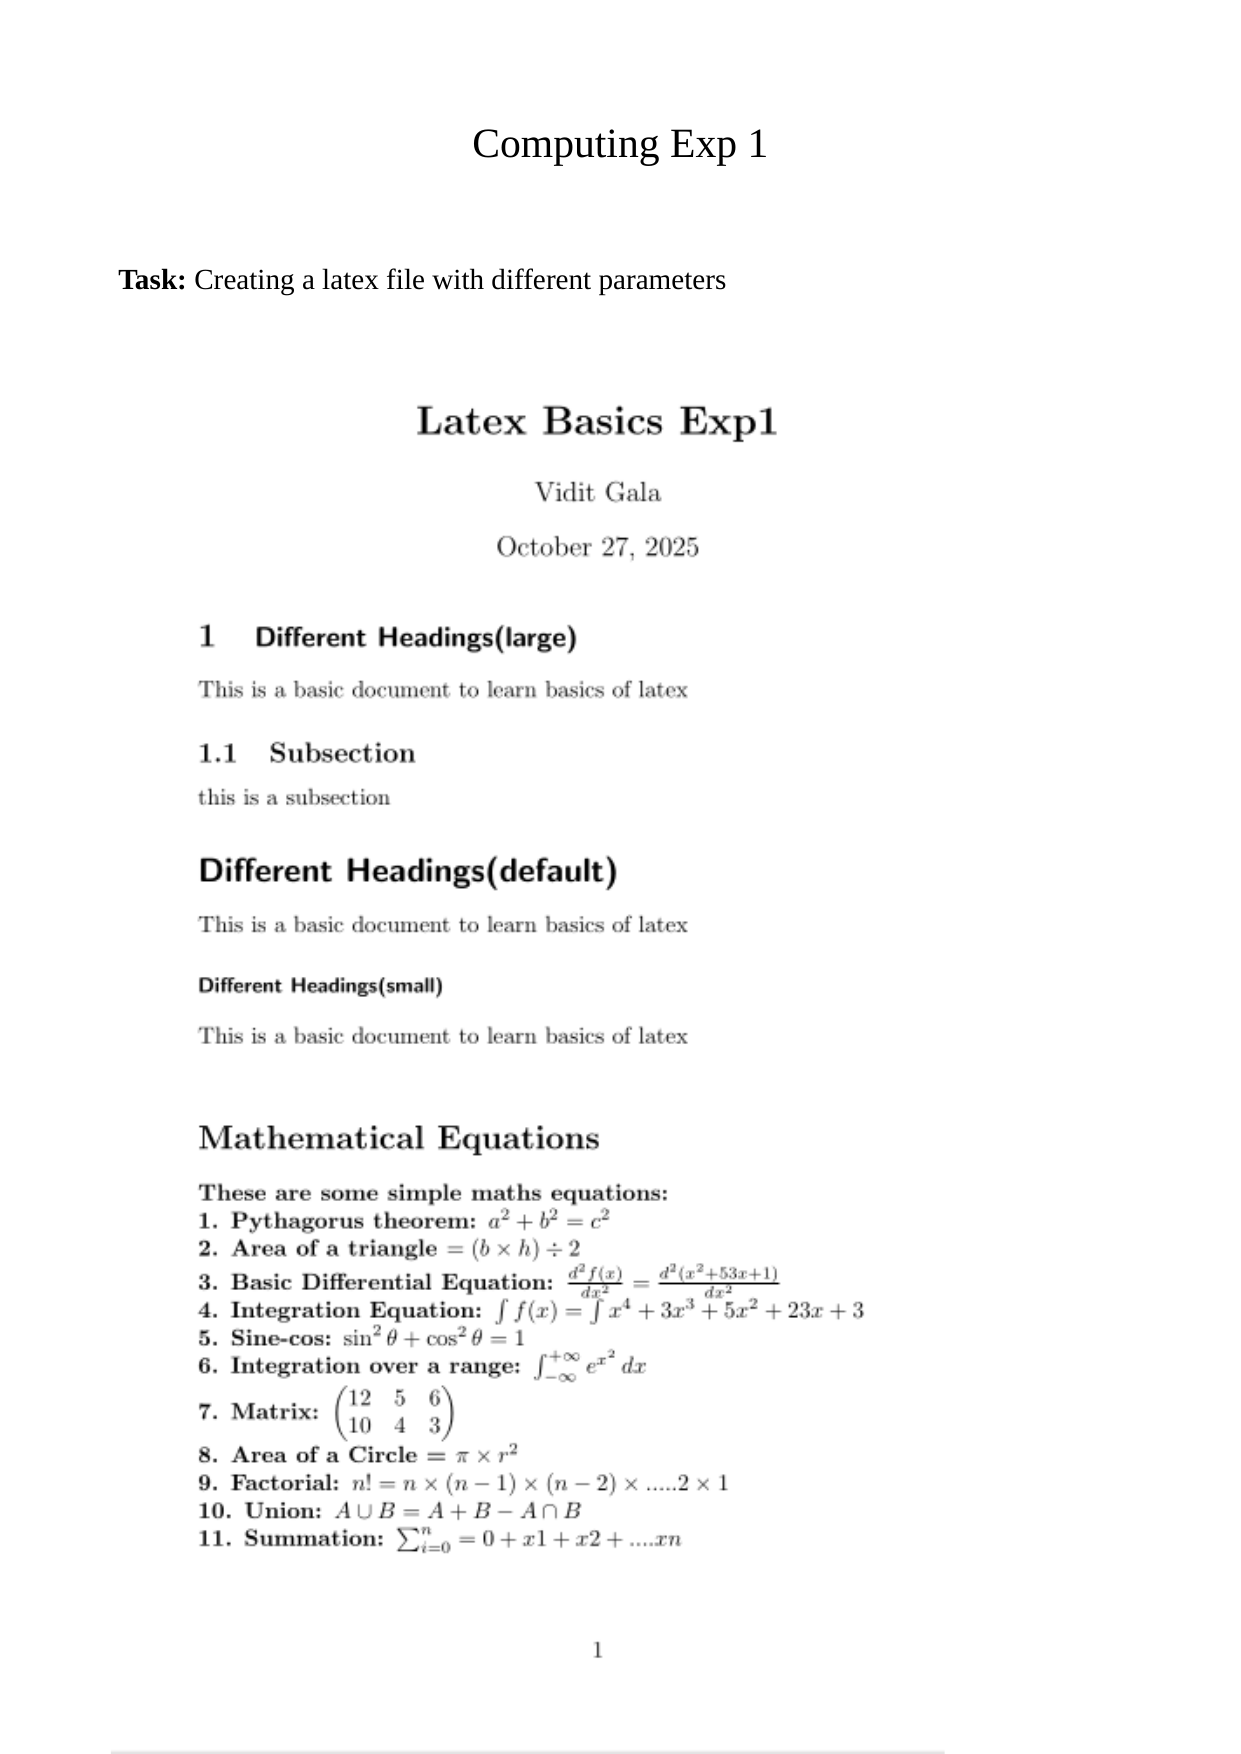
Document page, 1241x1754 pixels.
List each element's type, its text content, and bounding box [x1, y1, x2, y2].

text Task: Creating a latex file with different parameters [118, 262, 1122, 295]
text Computing Exp 1 [118, 118, 1122, 166]
picture [166, 351, 867, 1754]
